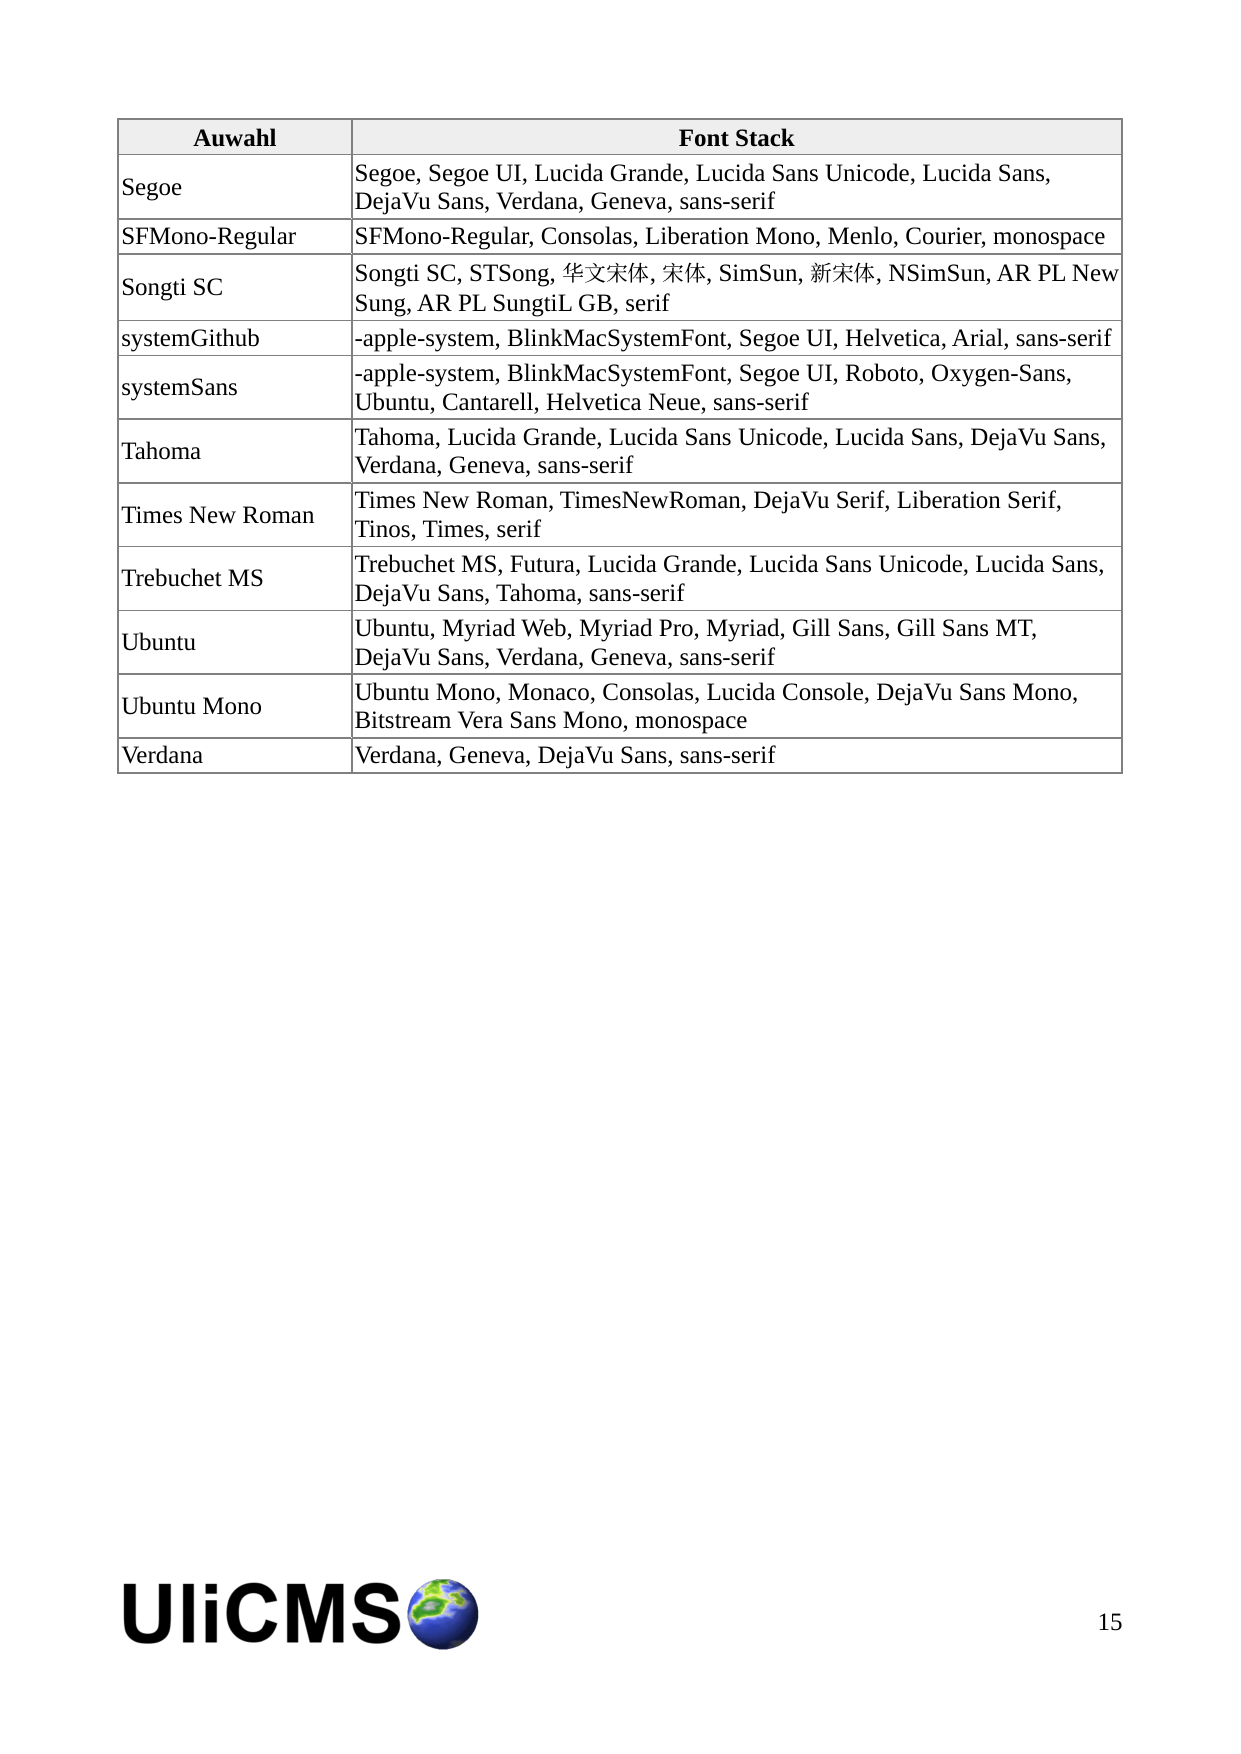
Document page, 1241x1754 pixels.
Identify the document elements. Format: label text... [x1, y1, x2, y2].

table_cell Tahoma, Lucida Grande, Lucida Sans Unicode, Lucida Sans, DejaVu Sans, Verdana, Geneva, sans-serif [353, 420, 1121, 482]
table_cell Verdana, Geneva, DejaVu Sans, sans-serif [353, 739, 1121, 772]
table_cell Ubuntu [119, 611, 351, 673]
picture [118, 1578, 479, 1652]
table_cell Verdana [119, 739, 351, 772]
table_cell Times New Roman [119, 484, 351, 546]
table_cell Ubuntu Mono [119, 675, 351, 737]
table_cell Trebuchet MS, Futura, Lucida Grande, Lucida Sans Unicode, Lucida Sans, DejaVu Sans, Tahoma, sans-serif [353, 547, 1121, 609]
table_header Font Stack [353, 120, 1121, 154]
table_cell -apple-system, BlinkMacSystemFont, Segoe UI, Roboto, Oxygen-Sans, Ubuntu, Cantarell, Helvetica Neue, sans-serif [353, 356, 1121, 418]
table_cell Ubuntu, Myriad Web, Myriad Pro, Myriad, Gill Sans, Gill Sans MT, DejaVu Sans, Verdana, Geneva, sans-serif [353, 611, 1121, 673]
table_cell systemSans [119, 356, 351, 418]
table_cell Tahoma [119, 420, 351, 482]
table_cell -apple-system, BlinkMacSystemFont, Segoe UI, Helvetica, Arial, sans-serif [353, 321, 1121, 354]
table_cell Songti SC, STSong, 华文宋体, 宋体, SimSun, 新宋体, NSimSun, AR PL New Sung, AR PL SungtiL GB, serif [353, 255, 1121, 319]
table_cell Ubuntu Mono, Monaco, Consolas, Lucida Console, DejaVu Sans Mono, Bitstream Vera Sans Mono, monospace [353, 675, 1121, 737]
table_cell Segoe [119, 155, 351, 218]
table_cell Segoe, Segoe UI, Lucida Grande, Lucida Sans Unicode, Lucida Sans, DejaVu Sans, Verdana, Geneva, sans-serif [353, 155, 1121, 218]
table_cell Trebuchet MS [119, 547, 351, 609]
table_cell Times New Roman, TimesNewRoman, DejaVu Serif, Liberation Serif, Tinos, Times, serif [353, 484, 1121, 546]
table_cell systemGithub [119, 321, 351, 354]
table_cell SFMono-Regular [119, 220, 351, 253]
table_cell SFMono-Regular, Consolas, Liberation Mono, Menlo, Courier, monospace [353, 220, 1121, 253]
table_cell Songti SC [119, 255, 351, 319]
table_header Auwahl [119, 120, 351, 154]
